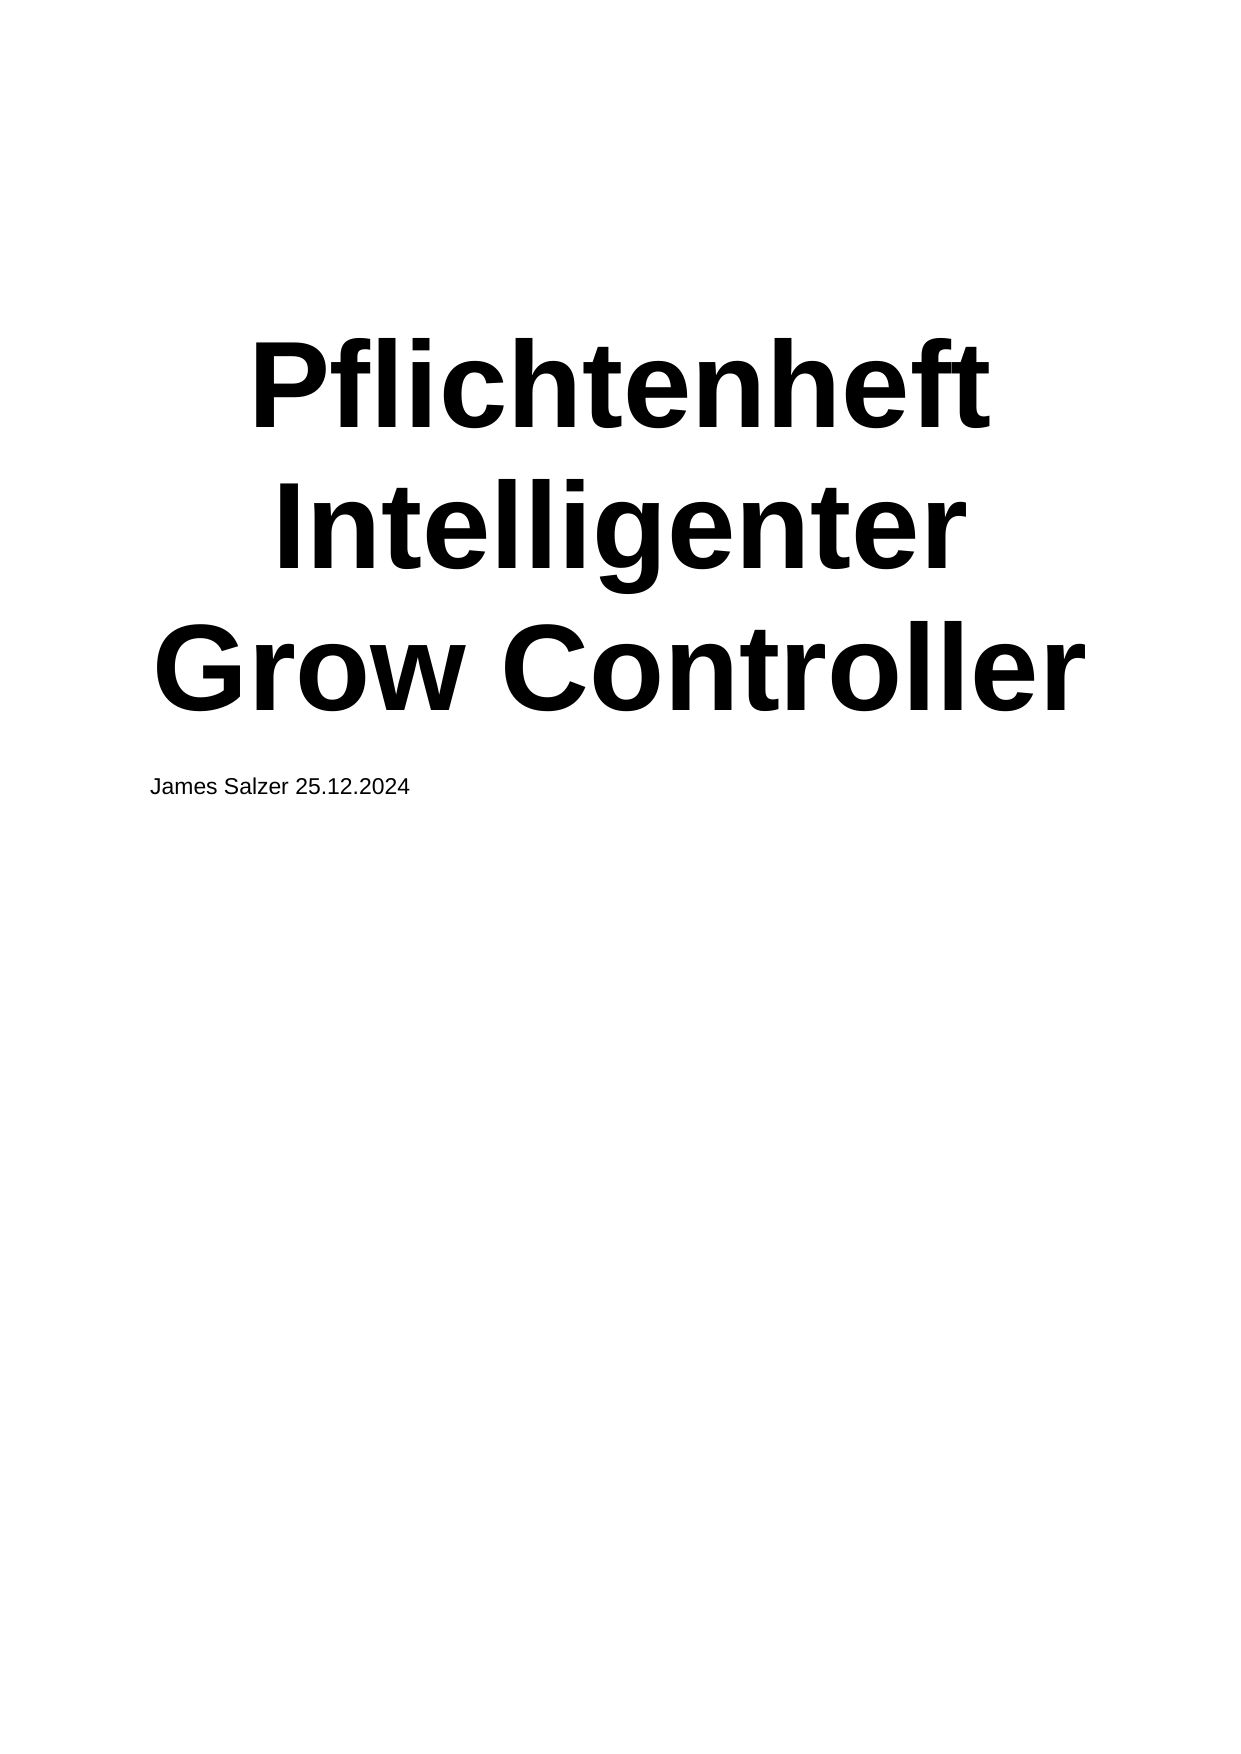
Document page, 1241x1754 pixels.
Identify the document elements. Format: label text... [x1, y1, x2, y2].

title Pflichtenheft Intelligenter Grow Controller [150, 75, 1090, 736]
text James Salzer 25.12.2024 [150, 773, 1090, 799]
